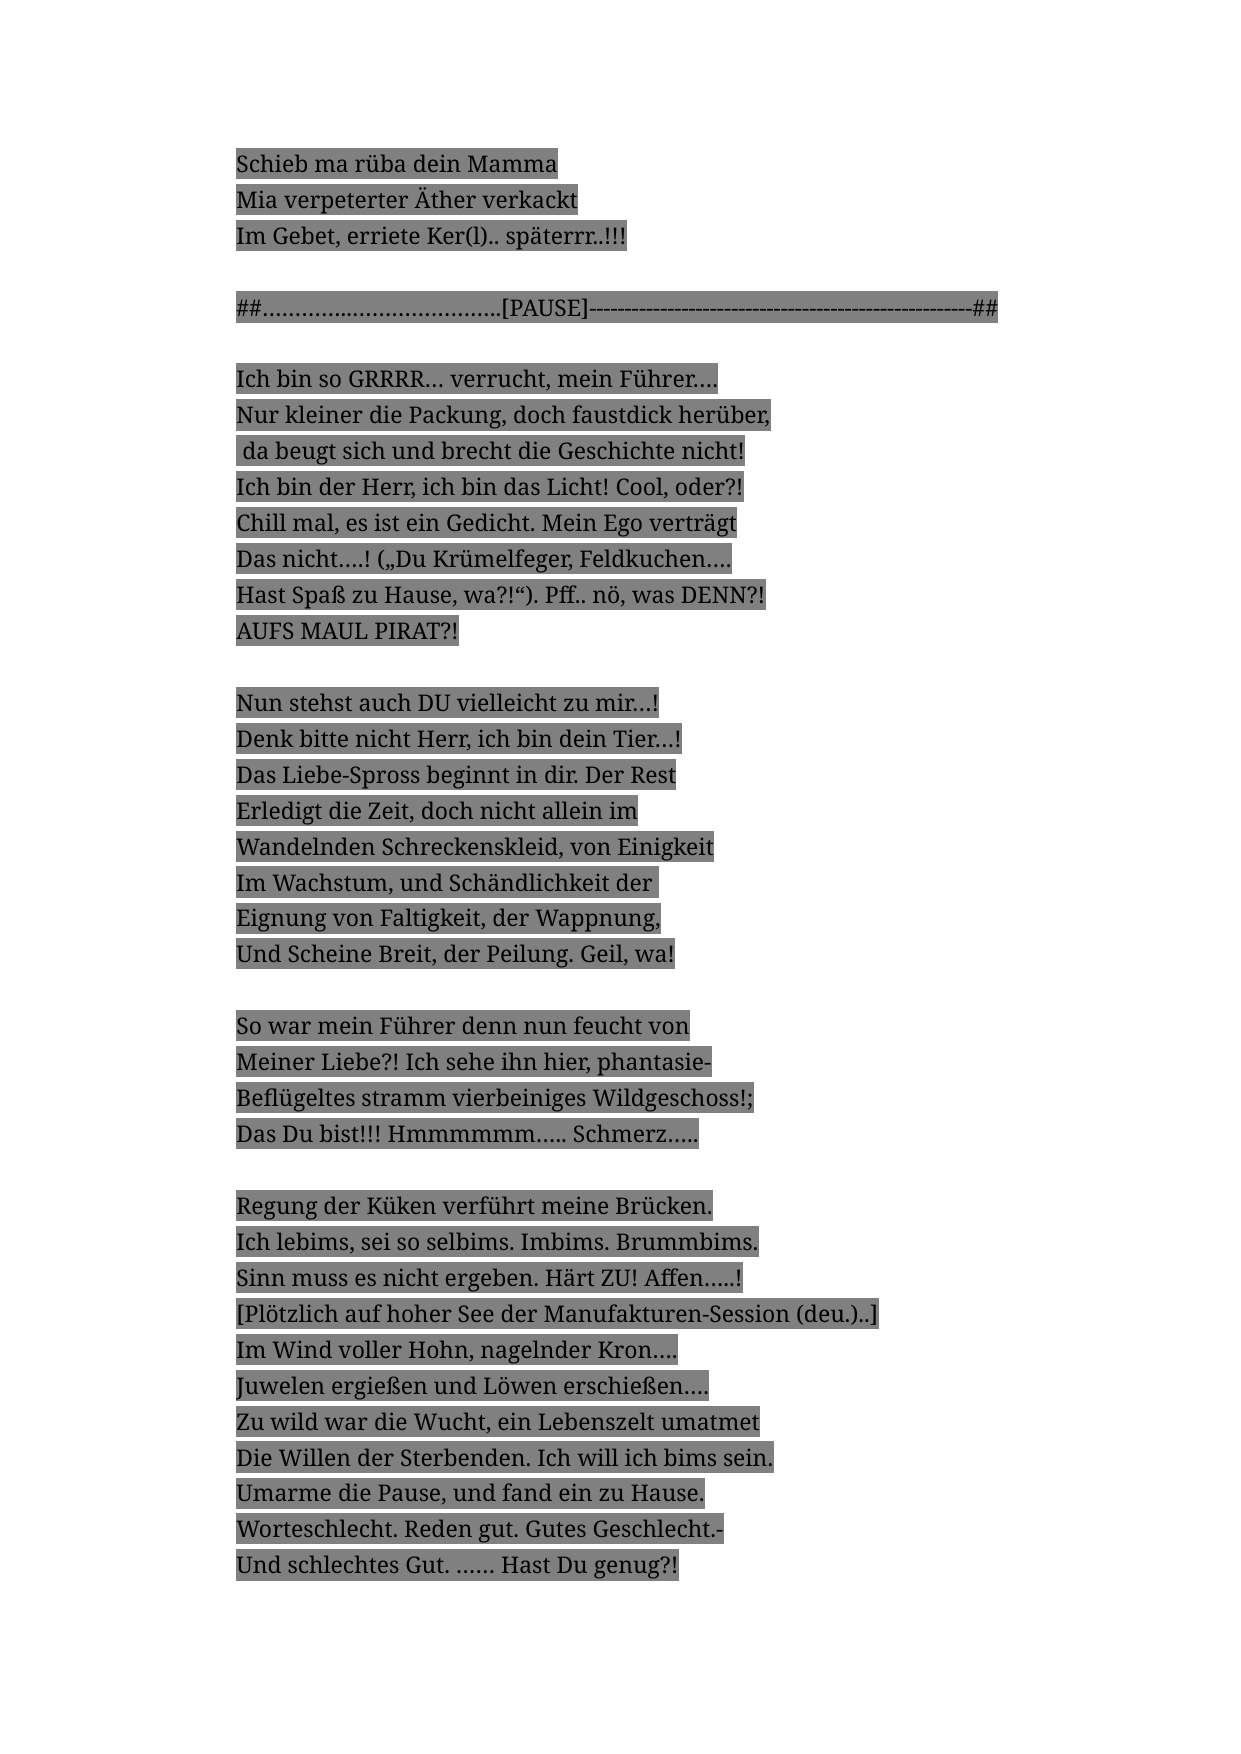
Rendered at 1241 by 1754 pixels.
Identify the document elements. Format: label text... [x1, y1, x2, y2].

text Beflügeltes stramm vierbeiniges Wildgeschoss!; [236, 1082, 1063, 1113]
text So war mein Führer denn nun feucht von [236, 1010, 1063, 1041]
text ##…………..…………………..[PAUSE]------------------------------------------------------## [236, 291, 1063, 323]
text Ich lebims, sei so selbims. Imbims. Brummbims. [236, 1226, 1063, 1257]
text Erledigt die Zeit, doch nicht allein im [236, 794, 1063, 826]
text Mia verpeterter Äther verkackt [236, 184, 1063, 215]
text Im Gebet, erriete Ker(l).. späterrr..!!! [236, 219, 1063, 251]
text Eignung von Faltigkeit, der Wappnung, [236, 902, 1063, 934]
text Regung der Küken verführt meine Brücken. [236, 1190, 1063, 1221]
text Das Du bist!!! Hmmmmmm….. Schmerz….. [236, 1118, 1063, 1149]
text Chill mal, es ist ein Gedicht. Mein Ego verträgt [236, 507, 1063, 538]
text Die Willen der Sterbenden. Ich will ich bims sein. [236, 1441, 1063, 1473]
text Im Wind voller Hohn, nagelnder Kron…. [236, 1334, 1063, 1365]
text Ich bin der Herr, ich bin das Licht! Cool, oder?! [236, 471, 1063, 502]
text Und schlechtes Gut. …… Hast Du genug?! [236, 1549, 1063, 1581]
text Im Wachstum, und Schändlichkeit der [236, 866, 1063, 898]
text Nun stehst auch DU vielleicht zu mir…! [236, 687, 1063, 718]
text Worteschlecht. Reden gut. Gutes Geschlecht.- [236, 1513, 1063, 1544]
text Das Liebe-Spross beginnt in dir. Der Rest [236, 759, 1063, 790]
text Das nicht….! („Du Krümelfeger, Feldkuchen…. [236, 543, 1063, 574]
text Schieb ma rüba dein Mamma [236, 148, 1063, 179]
text Denk bitte nicht Herr, ich bin dein Tier…! [236, 723, 1063, 754]
text [Plötzlich auf hoher See der Manufakturen-Session (deu.)..] [236, 1298, 1063, 1329]
text Meiner Liebe?! Ich sehe ihn hier, phantasie- [236, 1046, 1063, 1077]
text Hast Spaß zu Hause, wa?!“). Pff.. nö, was DENN?! [236, 579, 1063, 610]
text Sinn muss es nicht ergeben. Härt ZU! Affen…..! [236, 1262, 1063, 1293]
text Zu wild war die Wucht, ein Lebenszelt umatmet [236, 1406, 1063, 1437]
text Und Scheine Breit, der Peilung. Geil, wa! [236, 938, 1063, 969]
text Juwelen ergießen und Löwen erschießen…. [236, 1369, 1063, 1401]
text da beugt sich und brecht die Geschichte nicht! [236, 435, 1063, 466]
text Nur kleiner die Packung, doch faustdick herüber, [236, 399, 1063, 431]
text Umarme die Pause, und fand ein zu Hause. [236, 1477, 1063, 1509]
text Wandelnden Schreckenskleid, von Einigkeit [236, 831, 1063, 862]
text AUFS MAUL PIRAT?! [236, 615, 1063, 646]
text Ich bin so GRRRR… verrucht, mein Führer…. [236, 363, 1063, 394]
